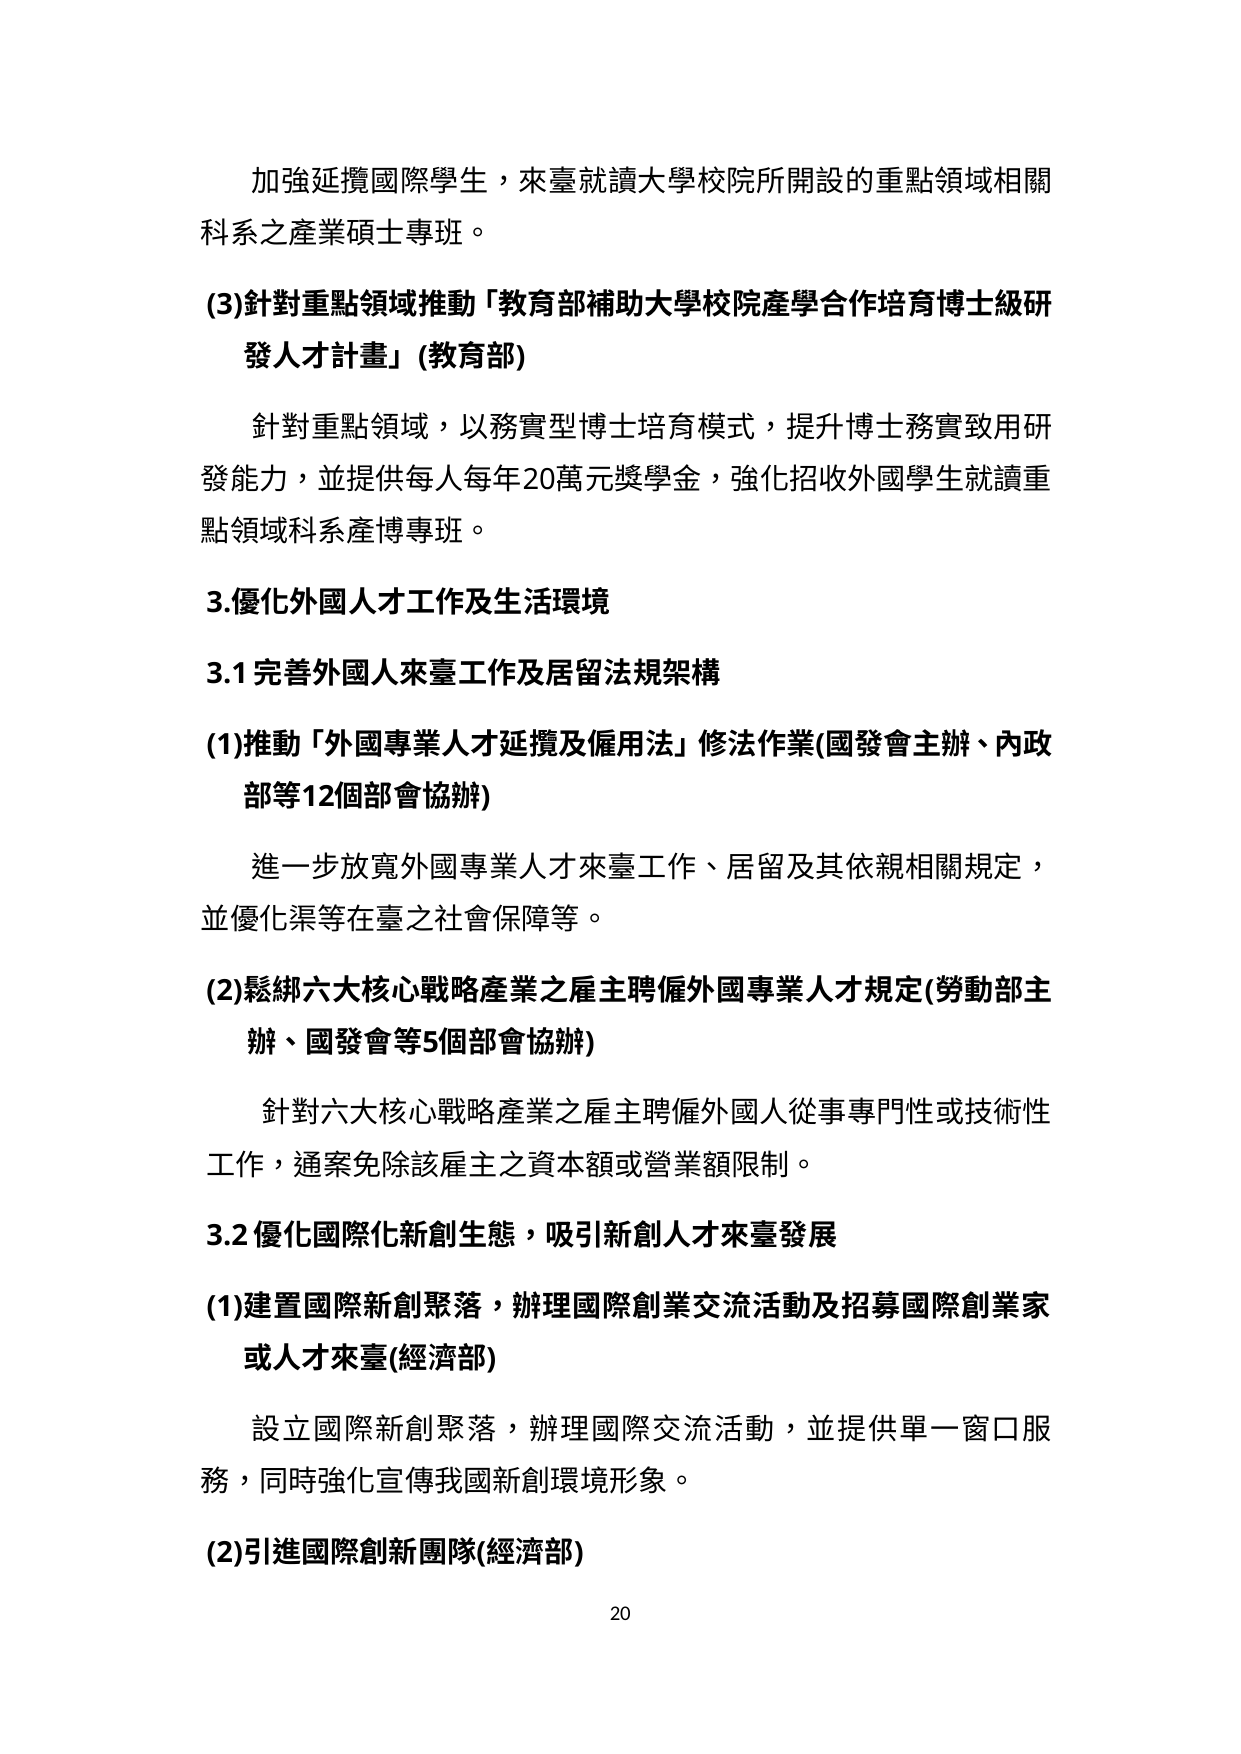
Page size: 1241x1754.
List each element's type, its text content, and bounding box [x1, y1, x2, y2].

text 3.2優化國際化新創生態，吸引新創人才來臺發展 [206, 1204, 1053, 1256]
text (1)推動「外國專業人才延攬及僱用法」修法作業(國發會主辦、內政部等12個部會協辦) [206, 712, 1053, 817]
text 設立國際新創聚落，辦理國際交流活動，並提供單一窗口服務，同時強化宣傳我國新創環境形象。 [201, 1398, 1053, 1502]
text (2)引進國際創新團隊(經濟部) [206, 1521, 1053, 1573]
text 3.1完善外國人來臺工作及居留法規架構 [206, 642, 1053, 694]
text 針對六大核心戰略產業之雇主聘僱外國人從事專門性或技術性工作，通案免除該雇主之資本額或營業額限制。 [206, 1081, 1053, 1185]
text 進一步放寬外國專業人才來臺工作、居留及其依親相關規定，並優化渠等在臺之社會保障等。 [201, 835, 1053, 939]
text (1)建置國際新創聚落，辦理國際創業交流活動及招募國際創業家或人才來臺(經濟部) [206, 1275, 1053, 1379]
text 針對重點領域，以務實型博士培育模式，提升博士務實致用研發能力，並提供每人每年20萬元獎學金，強化招收外國學生就讀重點領域科系產博專班。 [201, 396, 1053, 552]
text (3)針對重點領域推動「教育部補助大學校院產學合作培育博士級研發人才計畫」(教育部) [206, 273, 1053, 377]
text 3.優化外國人才工作及生活環境 [206, 571, 1053, 623]
text 加強延攬國際學生，來臺就讀大學校院所開設的重點領域相關科系之產業碩士專班。 [201, 150, 1053, 254]
text (2)鬆綁六大核心戰略產業之雇主聘僱外國專業人才規定(勞動部主辦、國發會等5個部會協辦) [206, 958, 1053, 1062]
